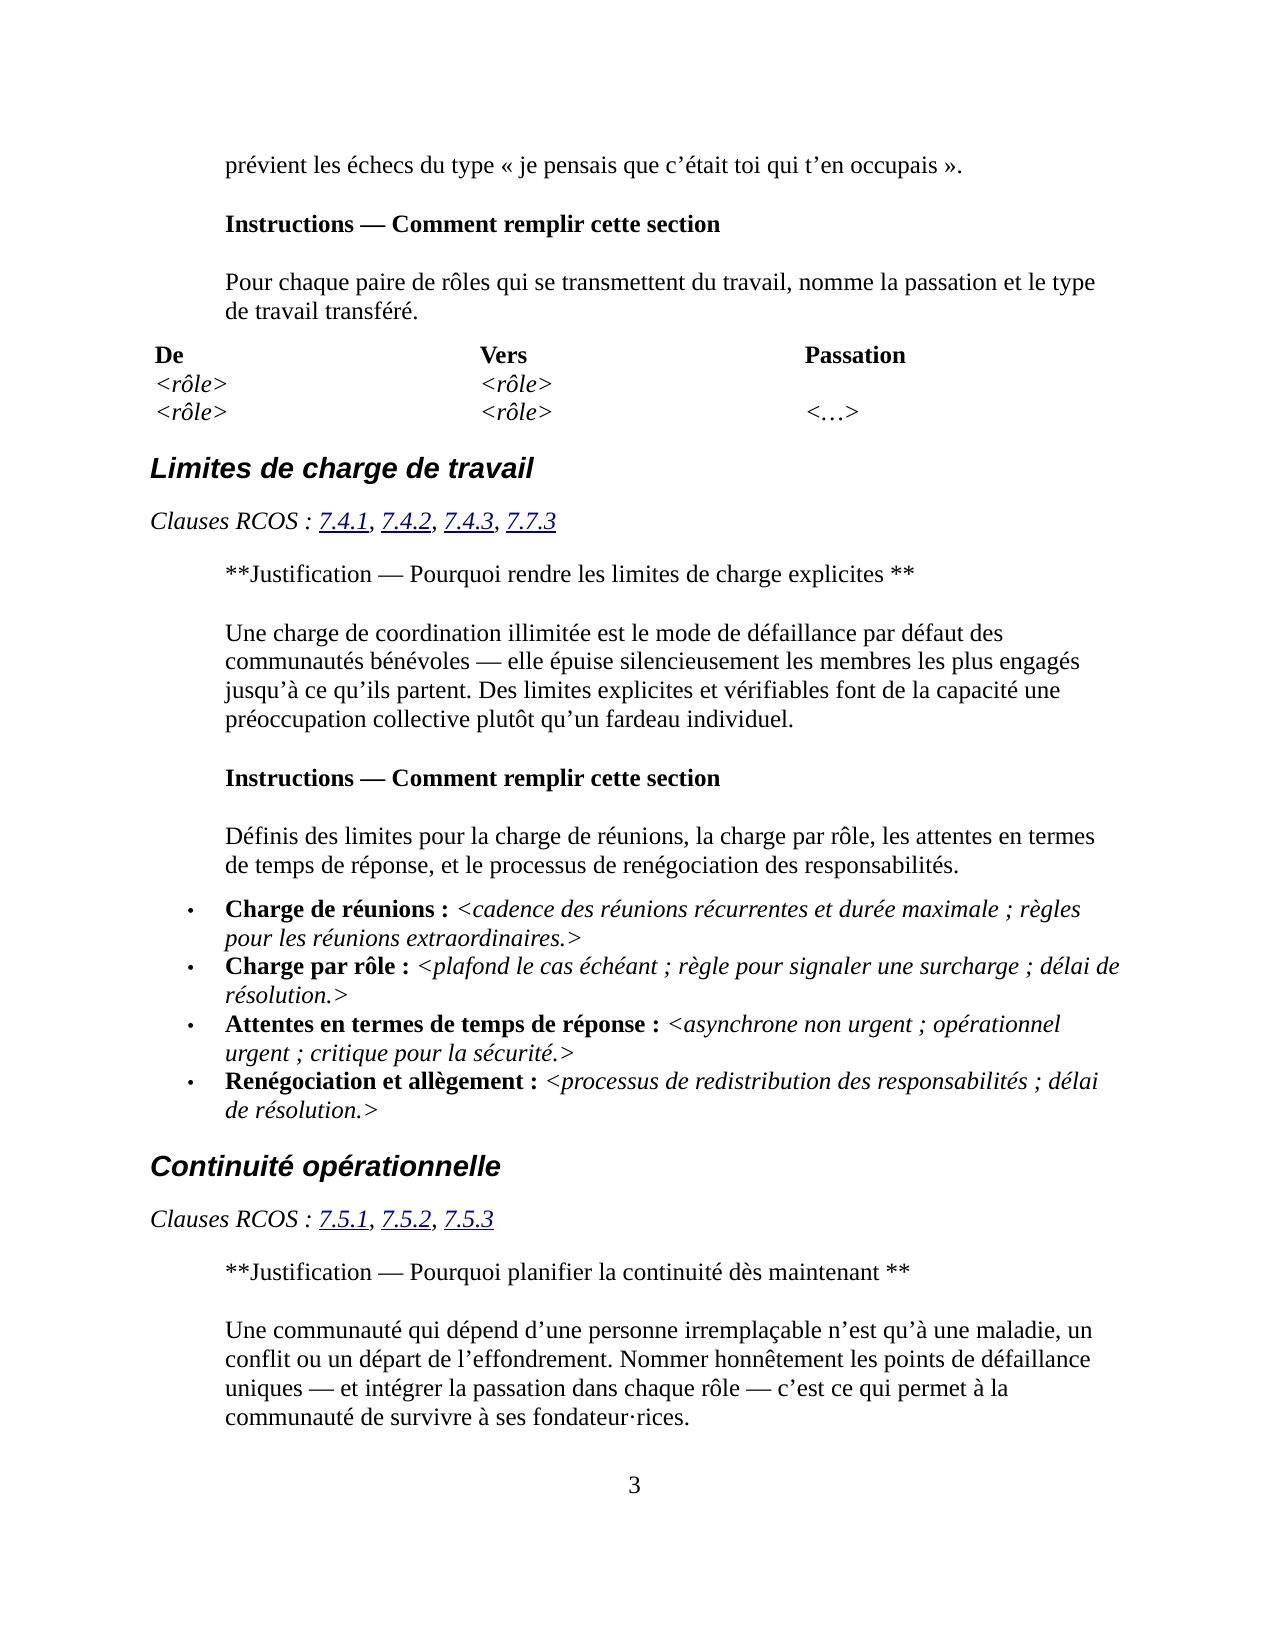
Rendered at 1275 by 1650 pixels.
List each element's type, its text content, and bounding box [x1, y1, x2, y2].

text Définis des limites pour la charge de réunions, la charge par rôle, les attentes en termes de temps de réponse, et le processus de renégociation des responsabilités. [225, 821, 1125, 879]
table_cell <rôle> [150, 369, 475, 397]
table_cell <rôle> [475, 369, 800, 397]
table_header Vers [475, 340, 800, 369]
table_header Passation [800, 340, 1125, 369]
text Une charge de coordination illimitée est le mode de défaillance par défaut des communautés bénévoles — elle épuise silencieusement les membres les plus engagés jusqu’à ce qu’ils partent. Des limites explicites et vérifiables font de la capacité une préoccupation collective plutôt qu’un fardeau individuel. [225, 618, 1125, 733]
text **Justification — Pourquoi rendre les limites de charge explicites ** [225, 559, 1125, 588]
text **Justification — Pourquoi planifier la continuité dès maintenant ** [225, 1257, 1125, 1285]
text prévient les échecs du type « je pensais que c’était toi qui t’en occupais ». [225, 150, 1125, 179]
text Instructions — Comment remplir cette section [225, 763, 1125, 791]
list Renégociation et allègement : <processus de redistribution des responsabilités ; délai de résolution.> [187, 1066, 1125, 1124]
text Une communauté qui dépend d’une personne irremplaçable n’est qu’à une maladie, un conflit ou un départ de l’effondrement. Nommer honnêtement les points de défaillance uniques — et intégrer la passation dans chaque rôle — c’est ce qui permet à la communauté de survivre à ses fondateur·rices. [225, 1315, 1125, 1430]
subtitle Limites de charge de travail [150, 451, 1125, 485]
text Pour chaque paire de rôles qui se transmettent du travail, nomme la passation et le type de travail transféré. [225, 267, 1125, 325]
text Clauses RCOS : 7.5.1, 7.5.2, 7.5.3 [150, 1204, 1125, 1233]
table_cell <rôle> [150, 398, 475, 426]
subtitle Continuité opérationnelle [150, 1149, 1125, 1182]
list Attentes en termes de temps de réponse : <asynchrone non urgent ; opérationnel urgent ; critique pour la sécurité.> [187, 1009, 1125, 1066]
text Clauses RCOS : 7.4.1, 7.4.2, 7.4.3, 7.7.3 [150, 506, 1125, 535]
text Instructions — Comment remplir cette section [225, 209, 1125, 237]
table_header De [150, 340, 475, 369]
table_cell <rôle> [475, 398, 800, 426]
table_cell <…> [800, 398, 1125, 426]
table_cell [800, 369, 1125, 397]
list Charge de réunions : <cadence des réunions récurrentes et durée maximale ; règles pour les réunions extraordinaires.> [187, 894, 1125, 951]
list Charge par rôle : <plafond le cas échéant ; règle pour signaler une surcharge ; délai de résolution.> [187, 951, 1125, 1009]
